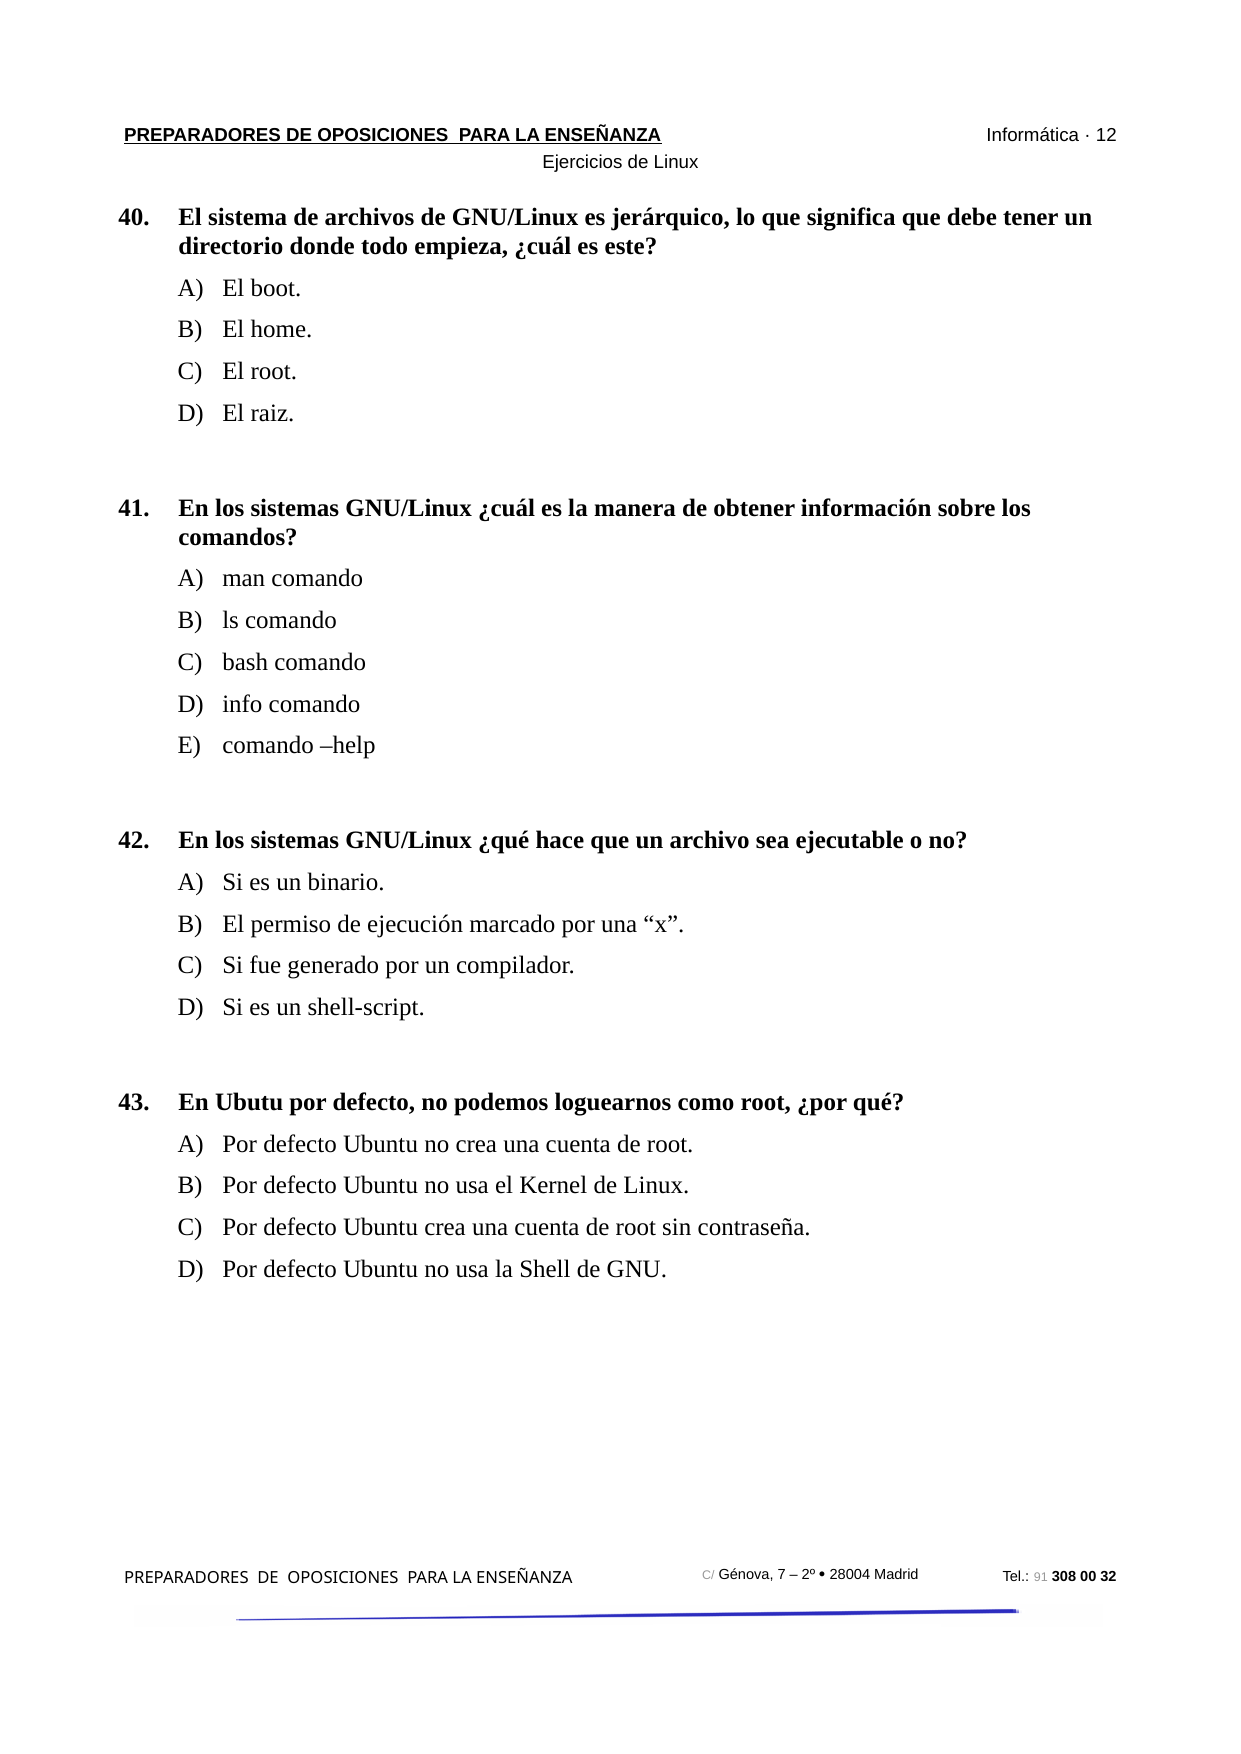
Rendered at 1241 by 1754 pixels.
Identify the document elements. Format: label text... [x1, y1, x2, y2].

subtitle bash comando [177, 647, 1122, 676]
subtitle El permiso de ejecución marcado por una “x”. [177, 909, 1122, 937]
subtitle Por defecto Ubuntu no crea una cuenta de root. [177, 1129, 1122, 1158]
subtitle Si fue generado por un compilador. [177, 951, 1122, 979]
subtitle El raiz. [177, 398, 1122, 427]
subtitle Por defecto Ubuntu crea una cuenta de root sin contraseña. [177, 1212, 1122, 1241]
subtitle ls comando [177, 605, 1122, 634]
subtitle En los sistemas GNU/Linux ¿cuál es la manera de obtener información sobre los comandos? [118, 493, 1122, 550]
subtitle En Ubutu por defecto, no podemos loguearnos como root, ¿por qué? [118, 1087, 1122, 1116]
subtitle El boot. [177, 273, 1122, 301]
subtitle info comando [177, 689, 1122, 717]
subtitle Si es un binario. [177, 867, 1122, 896]
picture [134, 1602, 1103, 1627]
subtitle El home. [177, 314, 1122, 343]
subtitle man comando [177, 563, 1122, 592]
subtitle Por defecto Ubuntu no usa la Shell de GNU. [177, 1254, 1122, 1283]
subtitle Si es un shell-script. [177, 992, 1122, 1021]
subtitle comando –help [177, 730, 1122, 759]
subtitle En los sistemas GNU/Linux ¿qué hace que un archivo sea ejecutable o no? [118, 825, 1122, 854]
subtitle El root. [177, 356, 1122, 385]
subtitle Por defecto Ubuntu no usa el Kernel de Linux. [177, 1171, 1122, 1199]
subtitle El sistema de archivos de GNU/Linux es jerárquico, lo que significa que debe tener un directorio donde todo empieza, ¿cuál es este? [118, 202, 1122, 260]
